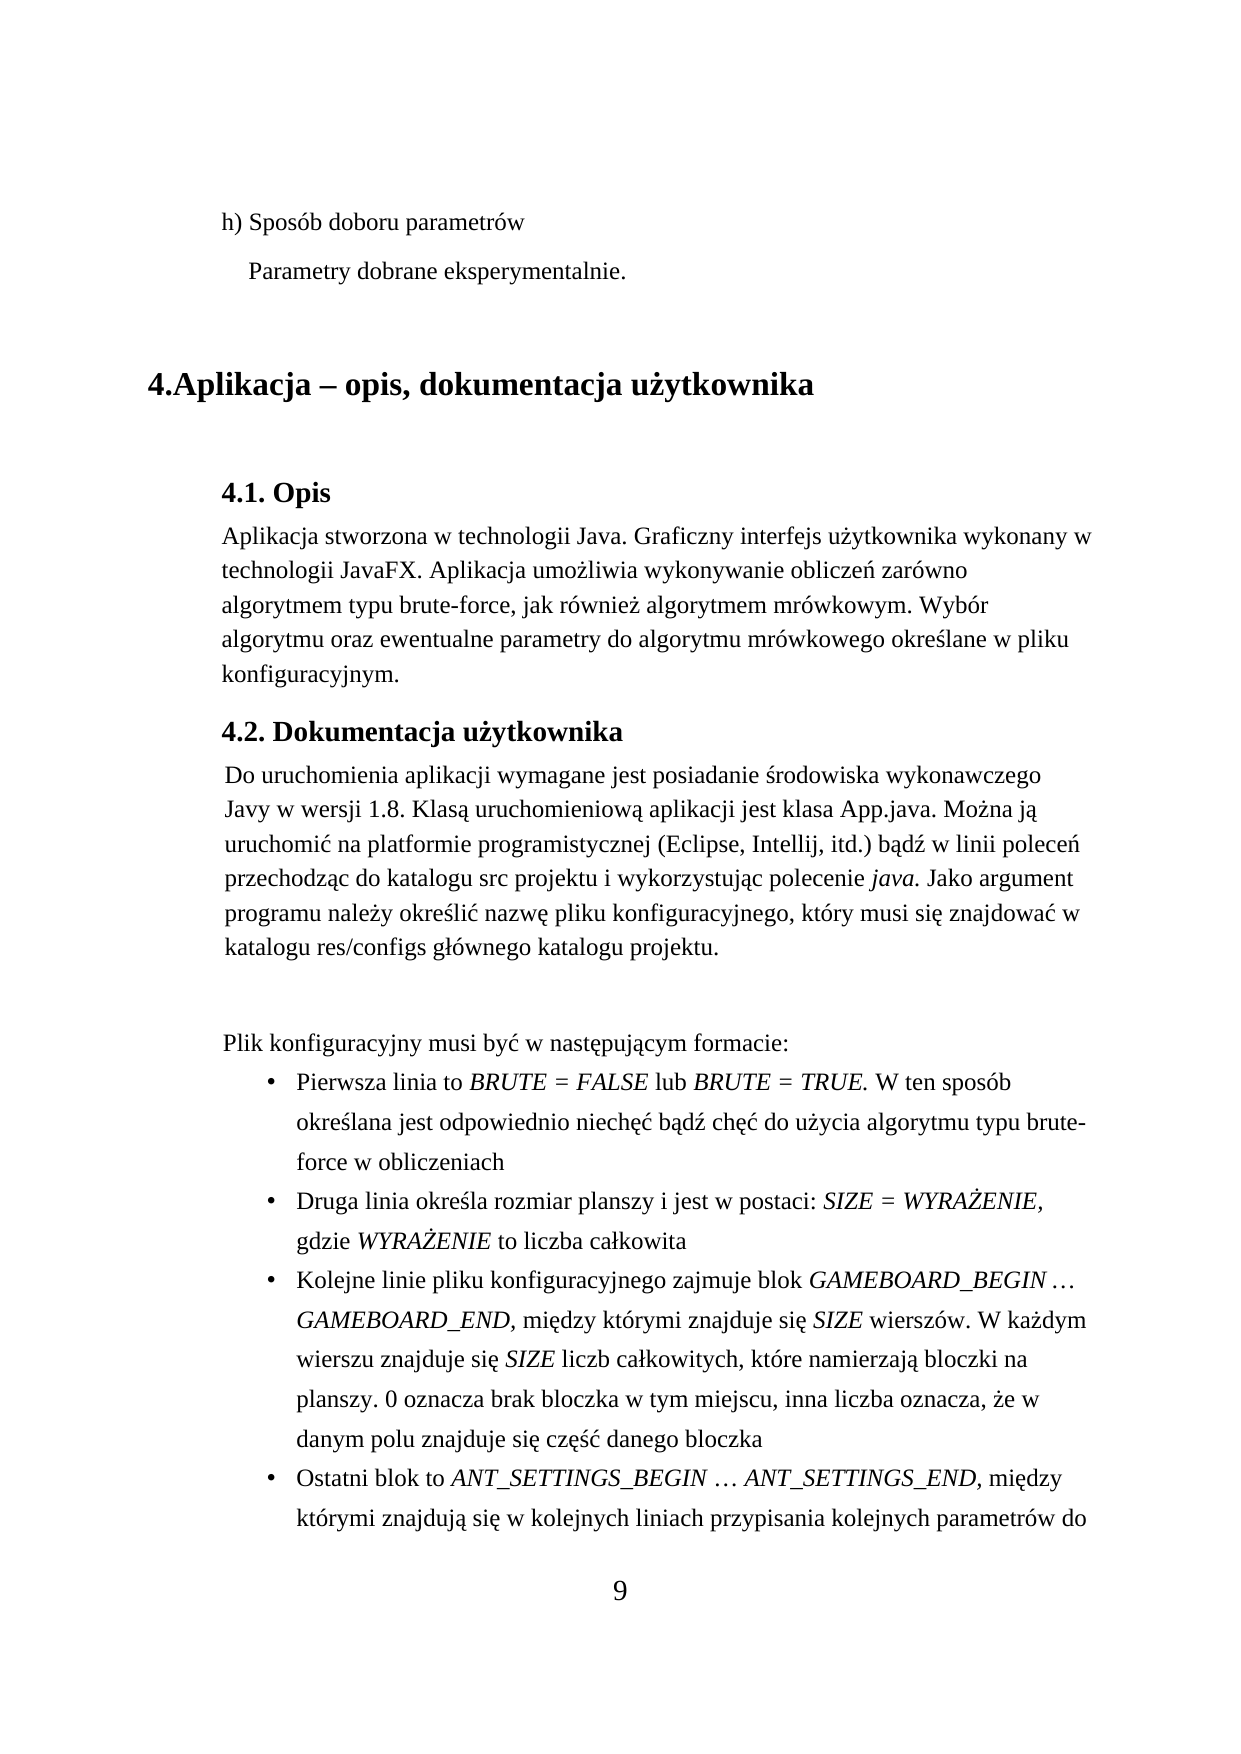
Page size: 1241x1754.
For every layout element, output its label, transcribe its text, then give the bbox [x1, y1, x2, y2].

list Kolejne linie pliku konfiguracyjnego zajmuje blok GAMEBOARD_BEGIN … GAMEBOARD_END, między którymi znajduje się SIZE wierszów. W każdym wierszu znajduje się SIZE liczb całkowitych, które namierzają bloczki na planszy. 0 oznacza brak bloczka w tym miejscu, inna liczba oznacza, że w danym polu znajduje się część danego bloczka [267, 1265, 1093, 1452]
text Do uruchomienia aplikacji wymagane jest posiadanie środowiska wykonawczego Javy w wersji 1.8. Klasą uruchomieniową aplikacji jest klasa App.java. Można ją uruchomić na platformie programistycznej (Eclipse, Intellij, itd.) bądź w linii poleceń przechodząc do katalogu src projektu i wykorzystując polecenie java. Jako argument programu należy określić nazwę pliku konfiguracyjnego, który musi się znajdować w katalogu res/configs głównego katalogu projektu. [224, 760, 1093, 961]
list Ostatni blok to ANT_SETTINGS_BEGIN … ANT_SETTINGS_END, między którymi znajdują się w kolejnych liniach przypisania kolejnych parametrów do [267, 1463, 1093, 1532]
list Druga linia określa rozmiar planszy i jest w postaci: SIZE = WYRAŻENIE, gdzie WYRAŻENIE to liczba całkowita [267, 1186, 1093, 1254]
text Plik konfiguracyjny musi być w następującym formacie: [223, 1028, 1093, 1057]
text Parametry dobrane eksperymentalnie. [248, 256, 1093, 285]
subtitle 4.Aplikacja – opis, dokumentacja użytkownika [148, 365, 1093, 403]
text Aplikacja stworzona w technologii Java. Graficzny interfejs użytkownika wykonany w technologii JavaFX. Aplikacja umożliwia wykonywanie obliczeń zarówno algorytmem typu brute-force, jak również algorytmem mrówkowym. Wybór algorytmu oraz ewentualne parametry do algorytmu mrówkowego określane w pliku konfiguracyjnym. [148, 521, 1093, 687]
list Pierwsza linia to BRUTE = FALSE lub BRUTE = TRUE. W ten sposób określana jest odpowiednio niechęć bądź chęć do użycia algorytmu typu brute-force w obliczeniach [267, 1067, 1093, 1175]
subtitle 4.1. Opis [148, 475, 1093, 508]
subtitle 4.2. Dokumentacja użytkownika [148, 714, 1093, 747]
text h) Sposób doboru parametrów [148, 207, 1093, 236]
